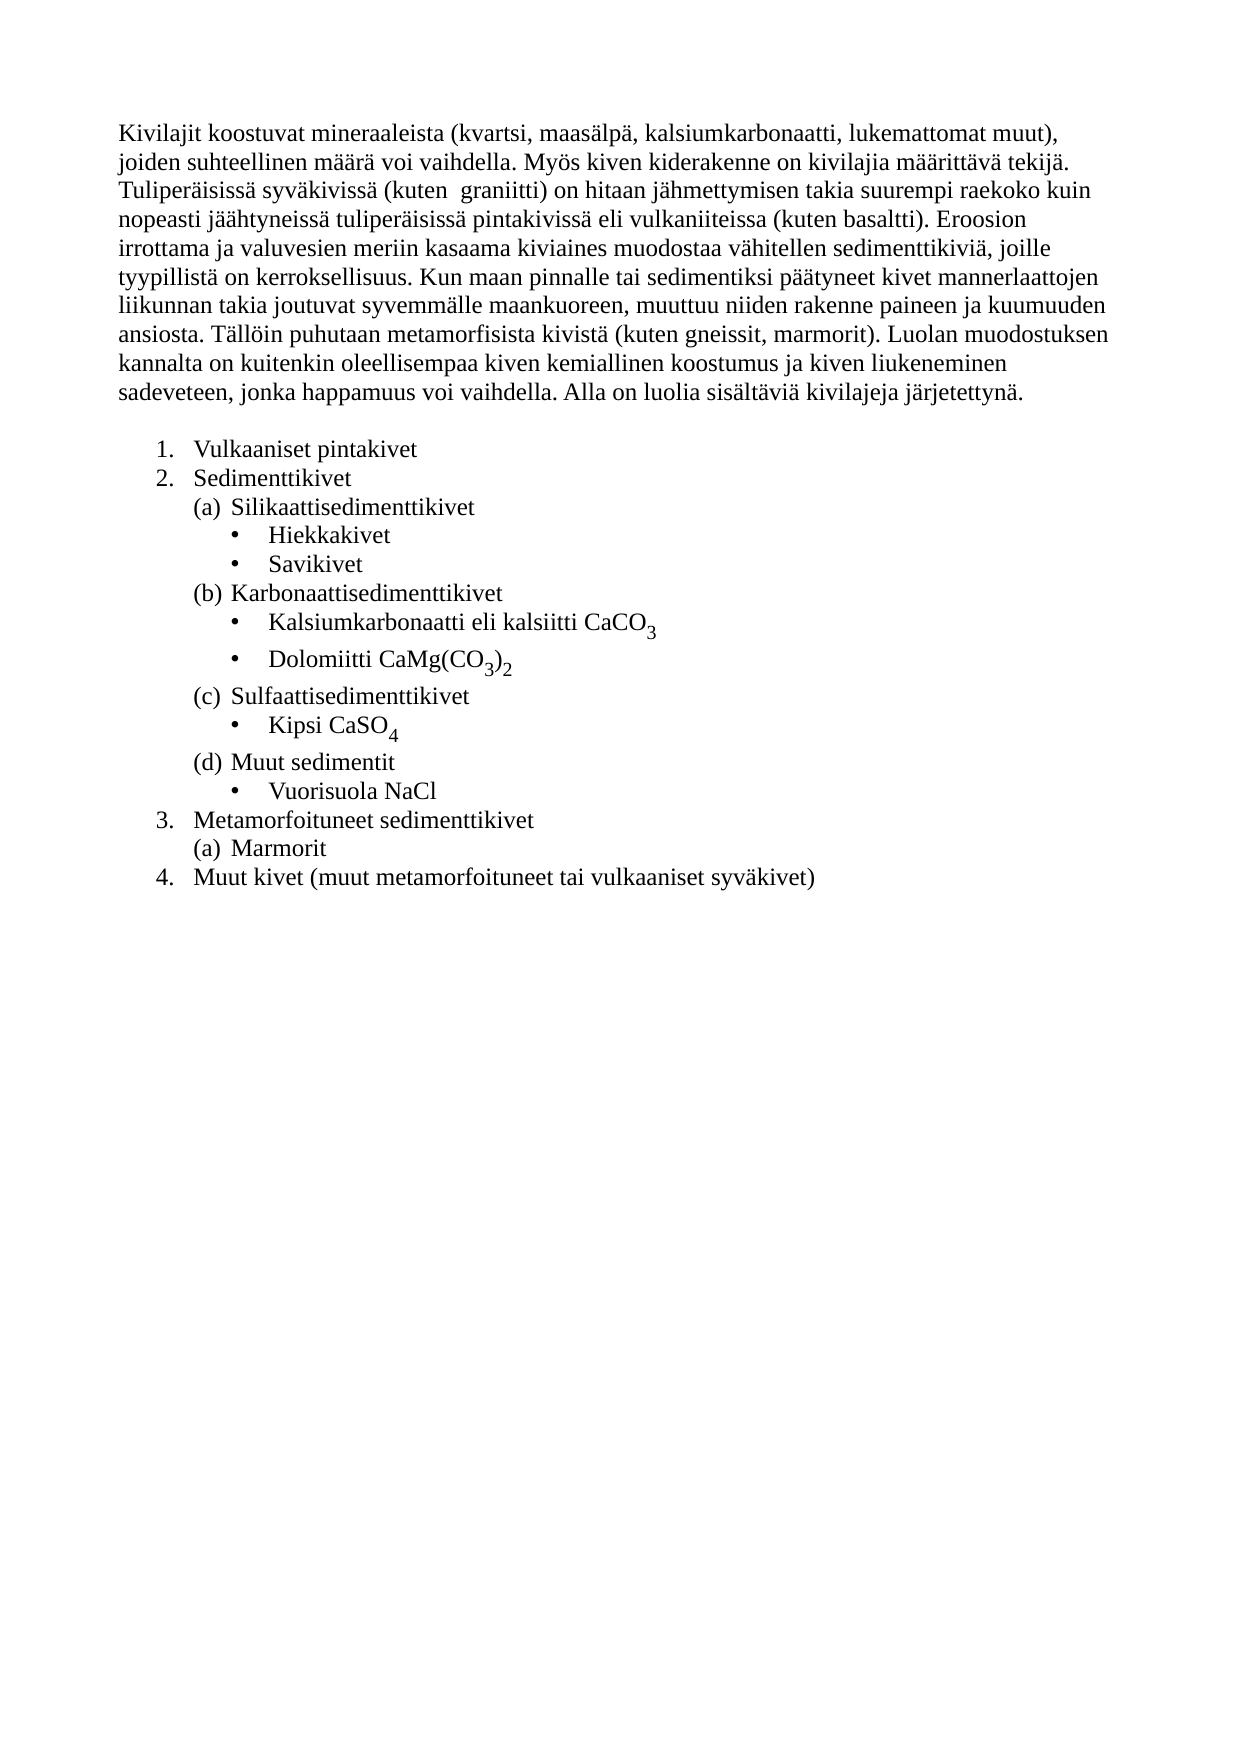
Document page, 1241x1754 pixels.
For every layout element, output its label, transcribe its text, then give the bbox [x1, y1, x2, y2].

list Savikivet [231, 549, 1122, 578]
list Karbonaattisedimenttikivet [193, 578, 1122, 607]
list Sulfaattisedimenttikivet [193, 681, 1122, 710]
list Hiekkakivet [231, 521, 1122, 549]
list Metamorfoituneet sedimenttikivet [156, 805, 1122, 833]
list Marmorit [193, 833, 1122, 862]
list Vuorisuola NaCl [231, 776, 1122, 805]
list Muut sedimentit [193, 747, 1122, 776]
list Sedimenttikivet [156, 463, 1122, 492]
text Kivilajit koostuvat mineraaleista (kvartsi, maasälpä, kalsiumkarbonaatti, lukemattomat muut), joiden suhteellinen määrä voi vaihdella. Myös kiven kiderakenne on kivilajia määrittävä tekijä. Tuliperäisissä syväkivissä (kuten graniitti) on hitaan jähmettymisen takia suurempi raekoko kuin nopeasti jäähtyneissä tuliperäisissä pintakivissä eli vulkaniiteissa (kuten basaltti). Eroosion irrottama ja valuvesien meriin kasaama kiviaines muodostaa vähitellen sedimenttikiviä, joille tyypillistä on kerroksellisuus. Kun maan pinnalle tai sedimentiksi päätyneet kivet mannerlaattojen liikunnan takia joutuvat syvemmälle maankuoreen, muuttuu niiden rakenne paineen ja kuumuuden ansiosta. Tällöin puhutaan metamorfisista kivistä (kuten gneissit, marmorit). Luolan muodostuksen kannalta on kuitenkin oleellisempaa kiven kemiallinen koostumus ja kiven liukeneminen sadeveteen, jonka happamuus voi vaihdella. Alla on luolia sisältäviä kivilajeja järjetettynä. [118, 118, 1122, 406]
list Kalsiumkarbonaatti eli kalsiitti CaCO3 [231, 607, 1122, 644]
list Silikaattisedimenttikivet [193, 492, 1122, 521]
list Kipsi CaSO4 [231, 710, 1122, 747]
list Dolomiitti CaMg(CO3)2 [231, 644, 1122, 681]
list Vulkaaniset pintakivet [156, 434, 1122, 463]
list Muut kivet (muut metamorfoituneet tai vulkaaniset syväkivet) [156, 862, 1122, 891]
